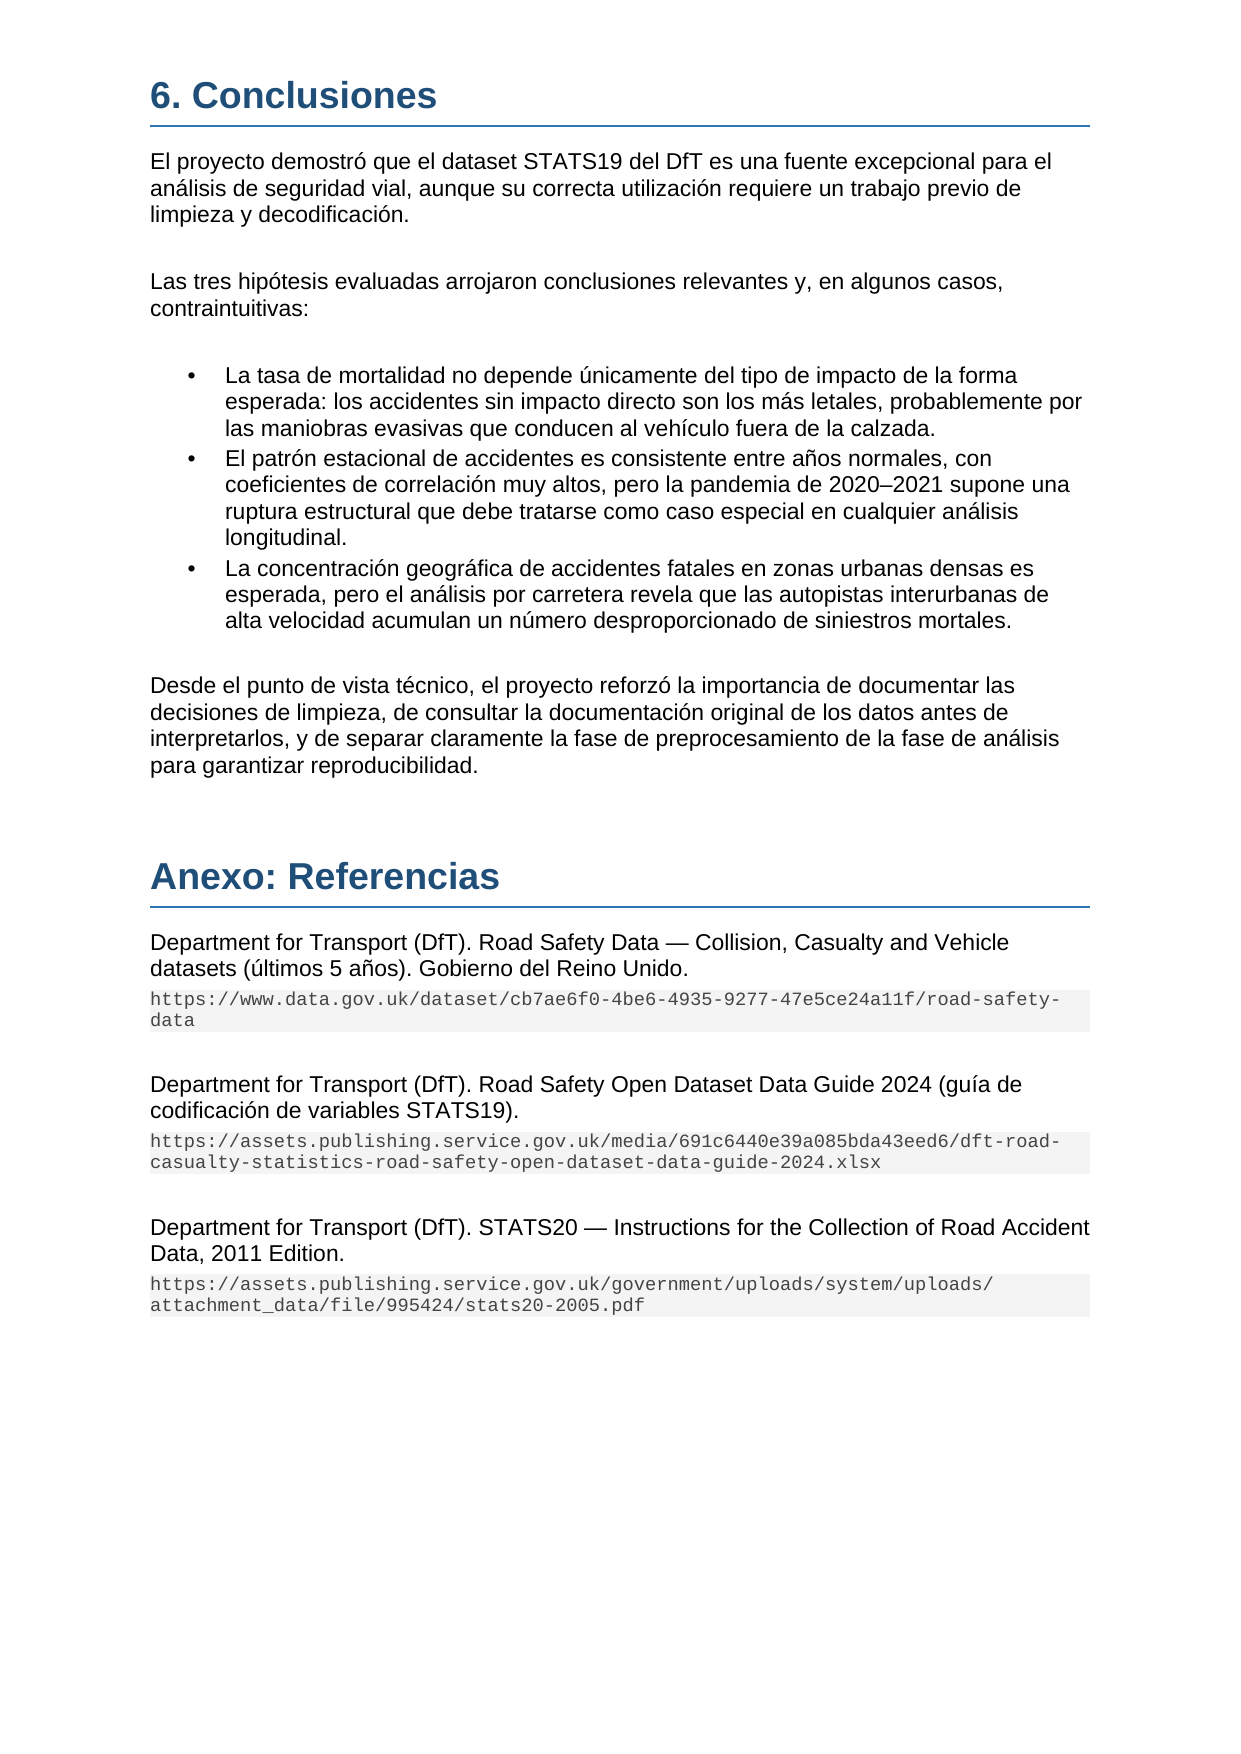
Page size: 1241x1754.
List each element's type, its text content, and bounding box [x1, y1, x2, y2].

text https://assets.publishing.service.gov.uk/media/691c6440e39a085bda43eed6/dft-road-casualty-statistics-road-safety-open-dataset-data-guide-2024.xlsx [150, 1132, 1090, 1174]
list La concentración geográfica de accidentes fatales en zonas urbanas densas es esperada, pero el análisis por carretera revela que las autopistas interurbanas de alta velocidad acumulan un número desproporcionado de siniestros mortales. [187, 554, 1090, 634]
subtitle Anexo: Referencias [150, 854, 1090, 906]
text https://www.data.gov.uk/dataset/cb7ae6f0-4be6-4935-9277-47e5ce24a11f/road-safety-data [150, 990, 1090, 1032]
text Department for Transport (DfT). STATS20 — Instructions for the Collection of Road Accident Data, 2011 Edition. [150, 1213, 1090, 1266]
text Desde el punto de vista técnico, el proyecto reforzó la importancia de documentar las decisiones de limpieza, de consultar la documentación original de los datos antes de interpretarlos, y de separar claramente la fase de preprocesamiento de la fase de análisis para garantizar reproducibilidad. [150, 672, 1090, 778]
text Department for Transport (DfT). Road Safety Data — Collision, Casualty and Vehicle datasets (últimos 5 años). Gobierno del Reino Unido. [150, 929, 1090, 981]
text Las tres hipótesis evaluadas arrojaron conclusiones relevantes y, en algunos casos, contraintuitivas: [150, 268, 1090, 321]
list El patrón estacional de accidentes es consistente entre años normales, con coeficientes de correlación muy altos, pero la pandemia de 2020–2021 supone una ruptura estructural que debe tratarse como caso especial en cualquier análisis longitudinal. [187, 445, 1090, 550]
text https://assets.publishing.service.gov.uk/government/uploads/system/uploads/attachment_data/file/995424/stats20-2005.pdf [150, 1274, 1090, 1317]
text Department for Transport (DfT). Road Safety Open Dataset Data Guide 2024 (guía de codificación de variables STATS19). [150, 1071, 1090, 1124]
subtitle 6. Conclusiones [150, 74, 1090, 125]
list La tasa de mortalidad no depende únicamente del tipo de impacto de la forma esperada: los accidentes sin impacto directo son los más letales, probablemente por las maniobras evasivas que conducen al vehículo fuera de la calzada. [187, 362, 1090, 441]
text El proyecto demostró que el dataset STATS19 del DfT es una fuente excepcional para el análisis de seguridad vial, aunque su correcta utilización requiere un trabajo previo de limpieza y decodificación. [150, 148, 1090, 227]
